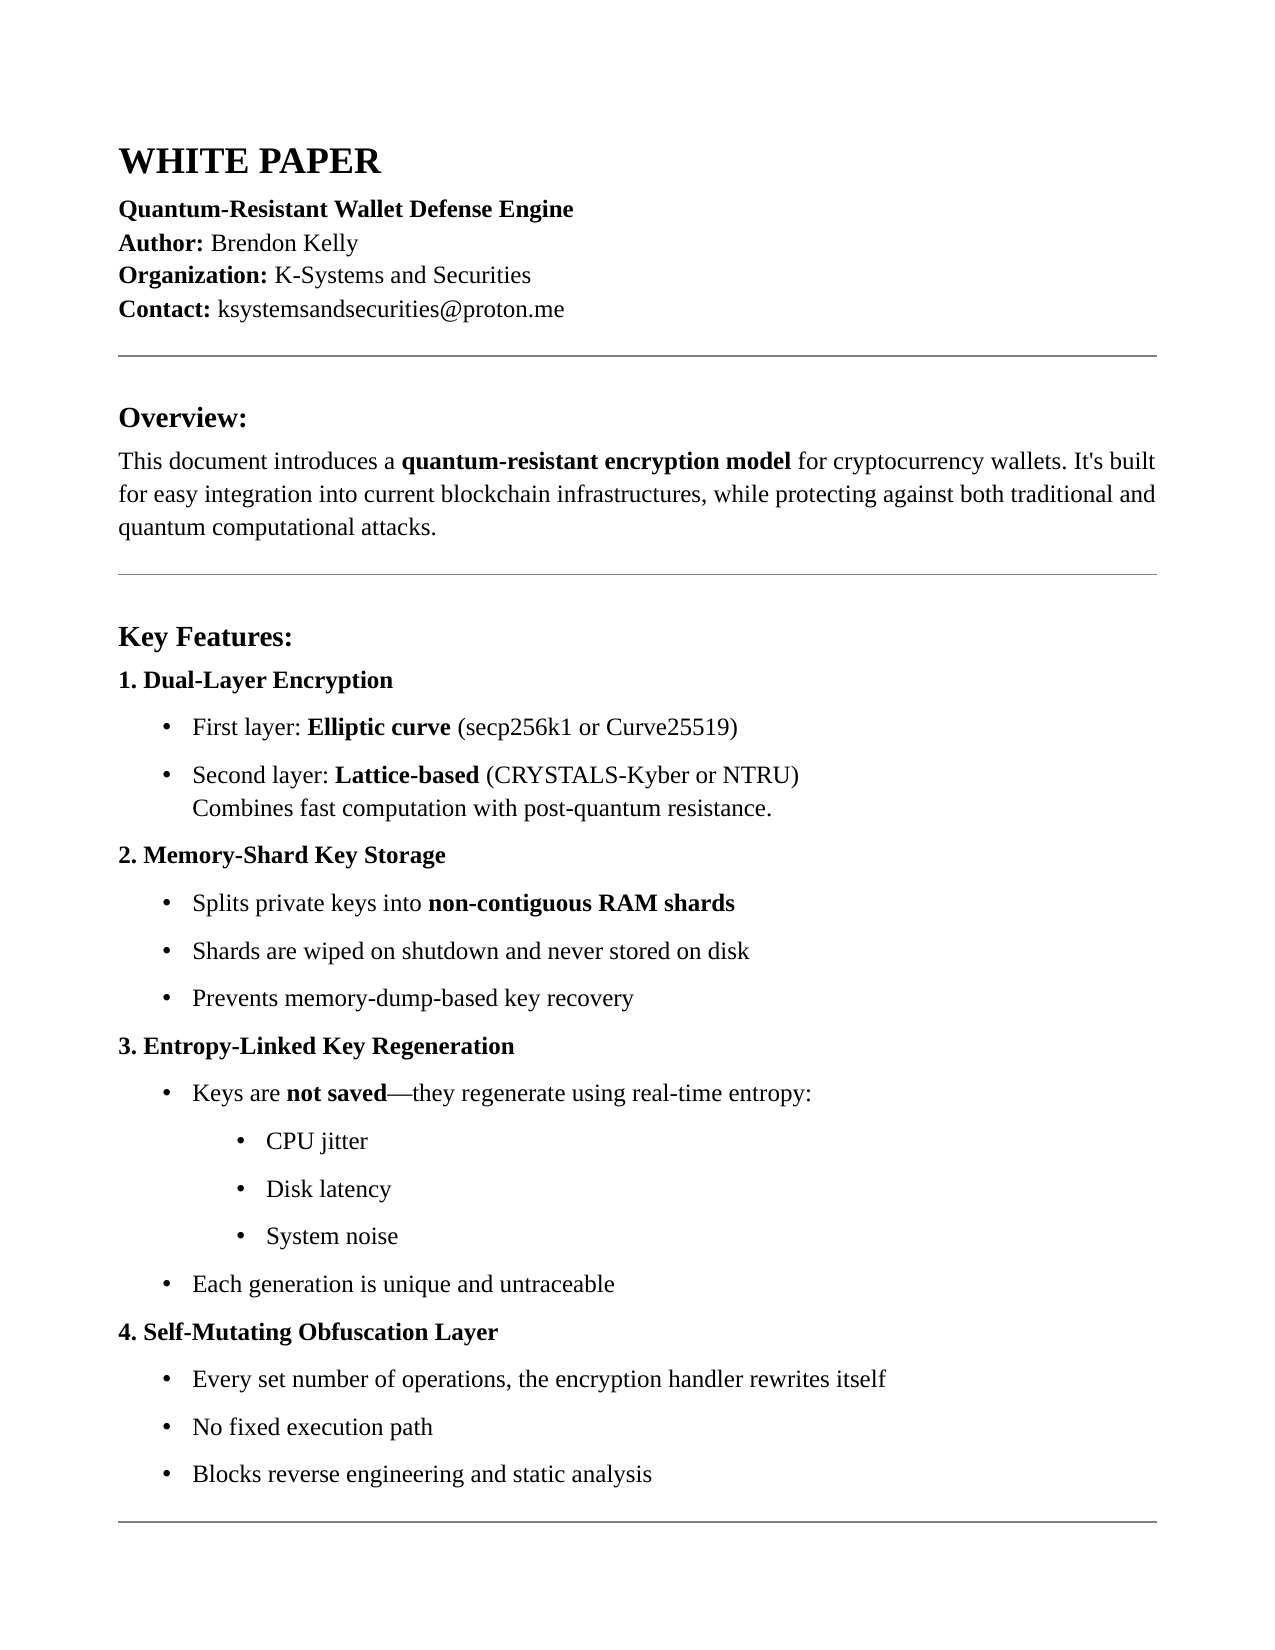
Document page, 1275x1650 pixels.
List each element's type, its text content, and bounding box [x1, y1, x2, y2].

list Second layer: Lattice-based (CRYSTALS-Kyber or NTRU) Combines fast computation with post-quantum resistance. [162, 760, 1157, 822]
list Splits private keys into non-contiguous RAM shards [162, 888, 1157, 917]
text Quantum-Resistant Wallet Defense Engine Author: Brendon Kelly Organization: K-Systems and Securities Contact: ksystemsandsecurities@proton.me [118, 194, 1157, 322]
subtitle Key Features: [118, 619, 1157, 652]
text 2. Memory-Shard Key Storage [118, 841, 1157, 869]
list Blocks reverse engineering and static analysis [162, 1459, 1157, 1488]
list Each generation is unique and untraceable [162, 1269, 1157, 1298]
text 1. Dual-Layer Encryption [118, 665, 1157, 693]
text 3. Entropy-Linked Key Regeneration [118, 1031, 1157, 1060]
list Every set number of operations, the encryption handler rewrites itself [162, 1364, 1157, 1393]
list CPU jitter [236, 1126, 1157, 1155]
list System noise [236, 1221, 1157, 1250]
subtitle WHITE PAPER [118, 139, 1157, 182]
list Disk latency [236, 1174, 1157, 1202]
text 4. Self-Mutating Obfuscation Layer [118, 1317, 1157, 1345]
list Shards are wiped on shutdown and never stored on disk [162, 936, 1157, 964]
list First layer: Elliptic curve (secp256k1 or Curve25519) [162, 712, 1157, 741]
list Keys are not saved—they regenerate using real-time entropy: [162, 1078, 1157, 1107]
list No fixed execution path [162, 1412, 1157, 1441]
subtitle Overview: [118, 400, 1157, 434]
list Prevents memory-dump-based key recovery [162, 983, 1157, 1012]
text This document introduces a quantum-resistant encryption model for cryptocurrency wallets. It's built for easy integration into current blockchain infrastructures, while protecting against both traditional and quantum computational attacks. [118, 446, 1157, 541]
